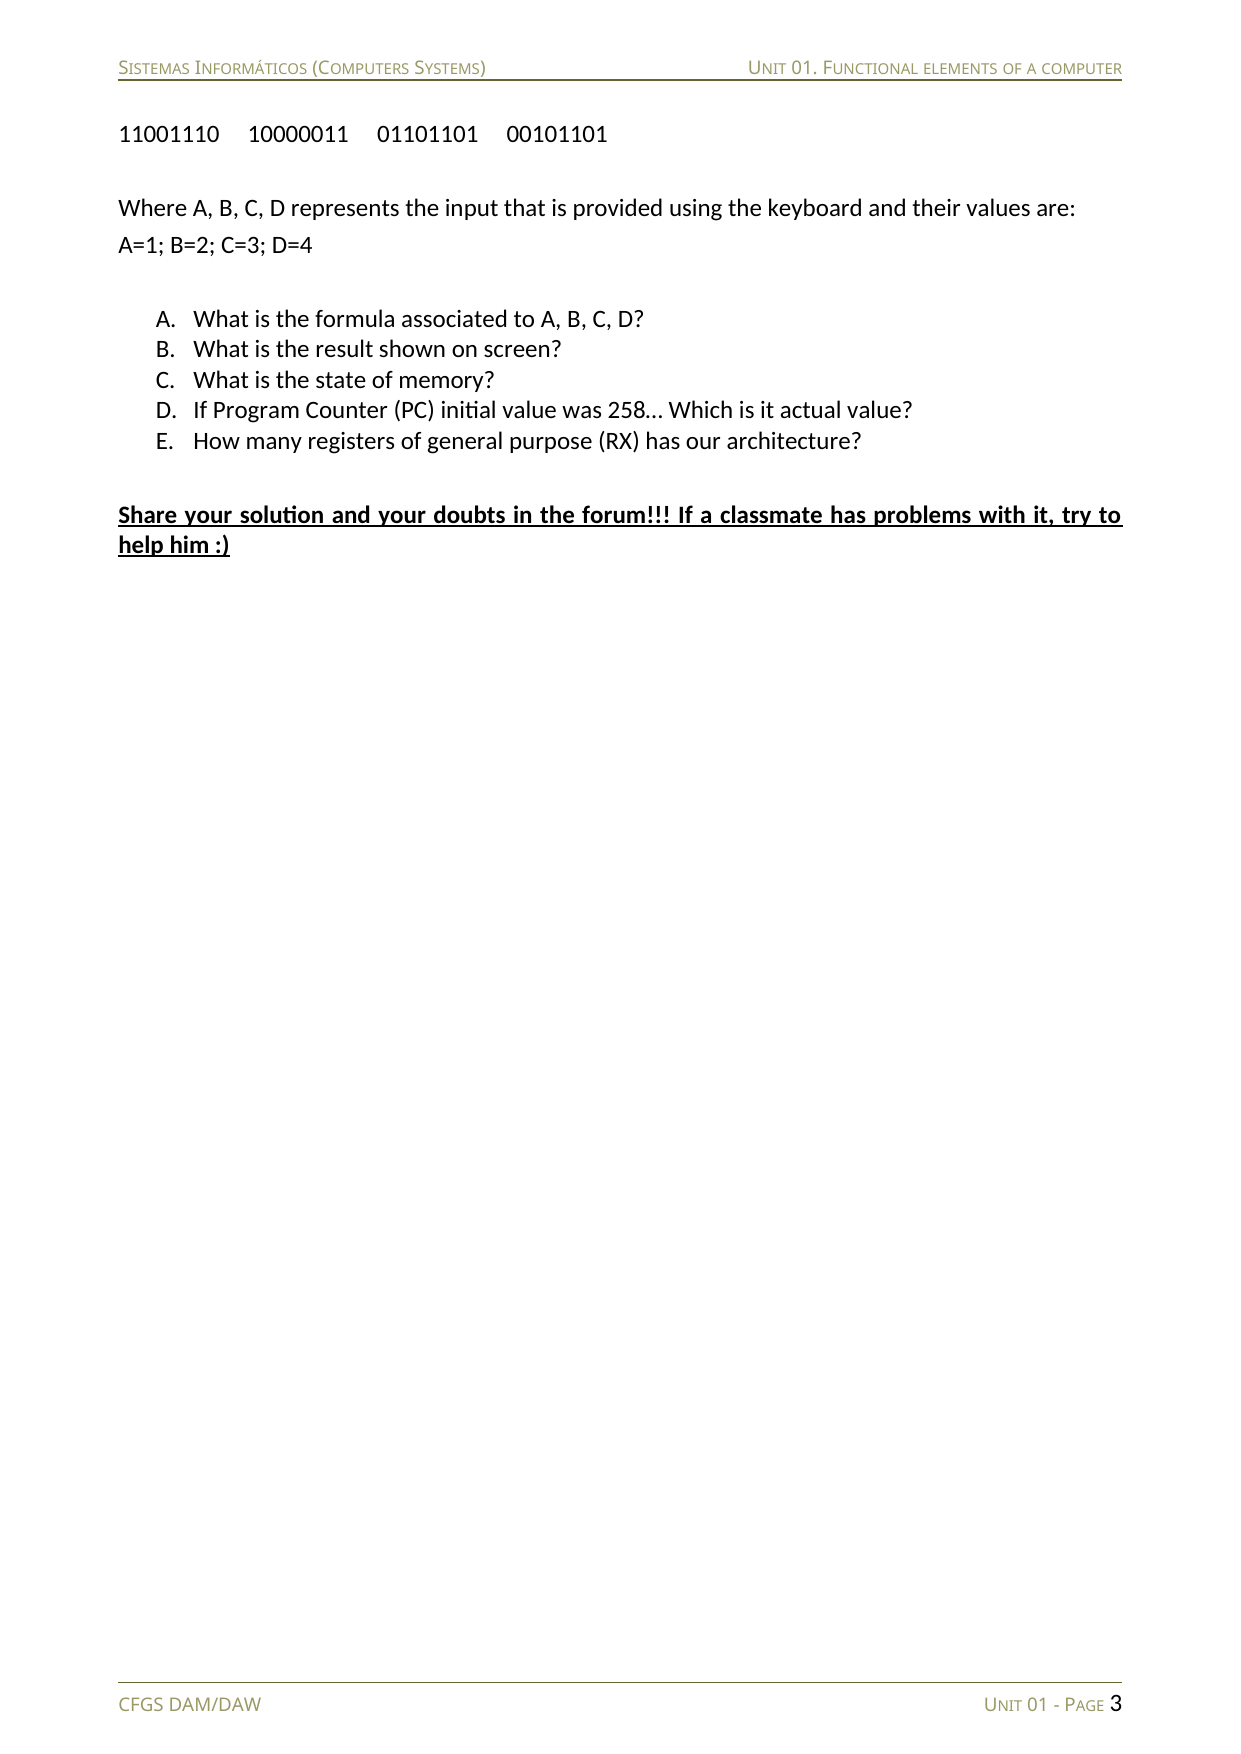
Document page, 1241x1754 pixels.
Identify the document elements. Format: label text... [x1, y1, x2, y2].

list What is the result shown on screen? [156, 333, 1122, 364]
text help him :) [118, 527, 1122, 560]
text A=1; B=2; C=3; D=4 [118, 229, 1122, 259]
list How many registers of general purpose (RX) has our architecture? [156, 425, 1122, 456]
text Share your solution and your doubts in the forum!!! If a classmate has problems with it, try to [118, 499, 1122, 525]
list If Program Counter (PC) initial value was 258… Which is it actual value? [156, 394, 1122, 425]
text Where A, B, C, D represents the input that is provided using the keyboard and their values are: [118, 192, 1122, 222]
text 11001110 10000011 01101101 00101101 [118, 118, 1122, 148]
list What is the state of memory? [156, 364, 1122, 394]
list What is the formula associated to A, B, C, D? [156, 303, 1122, 333]
